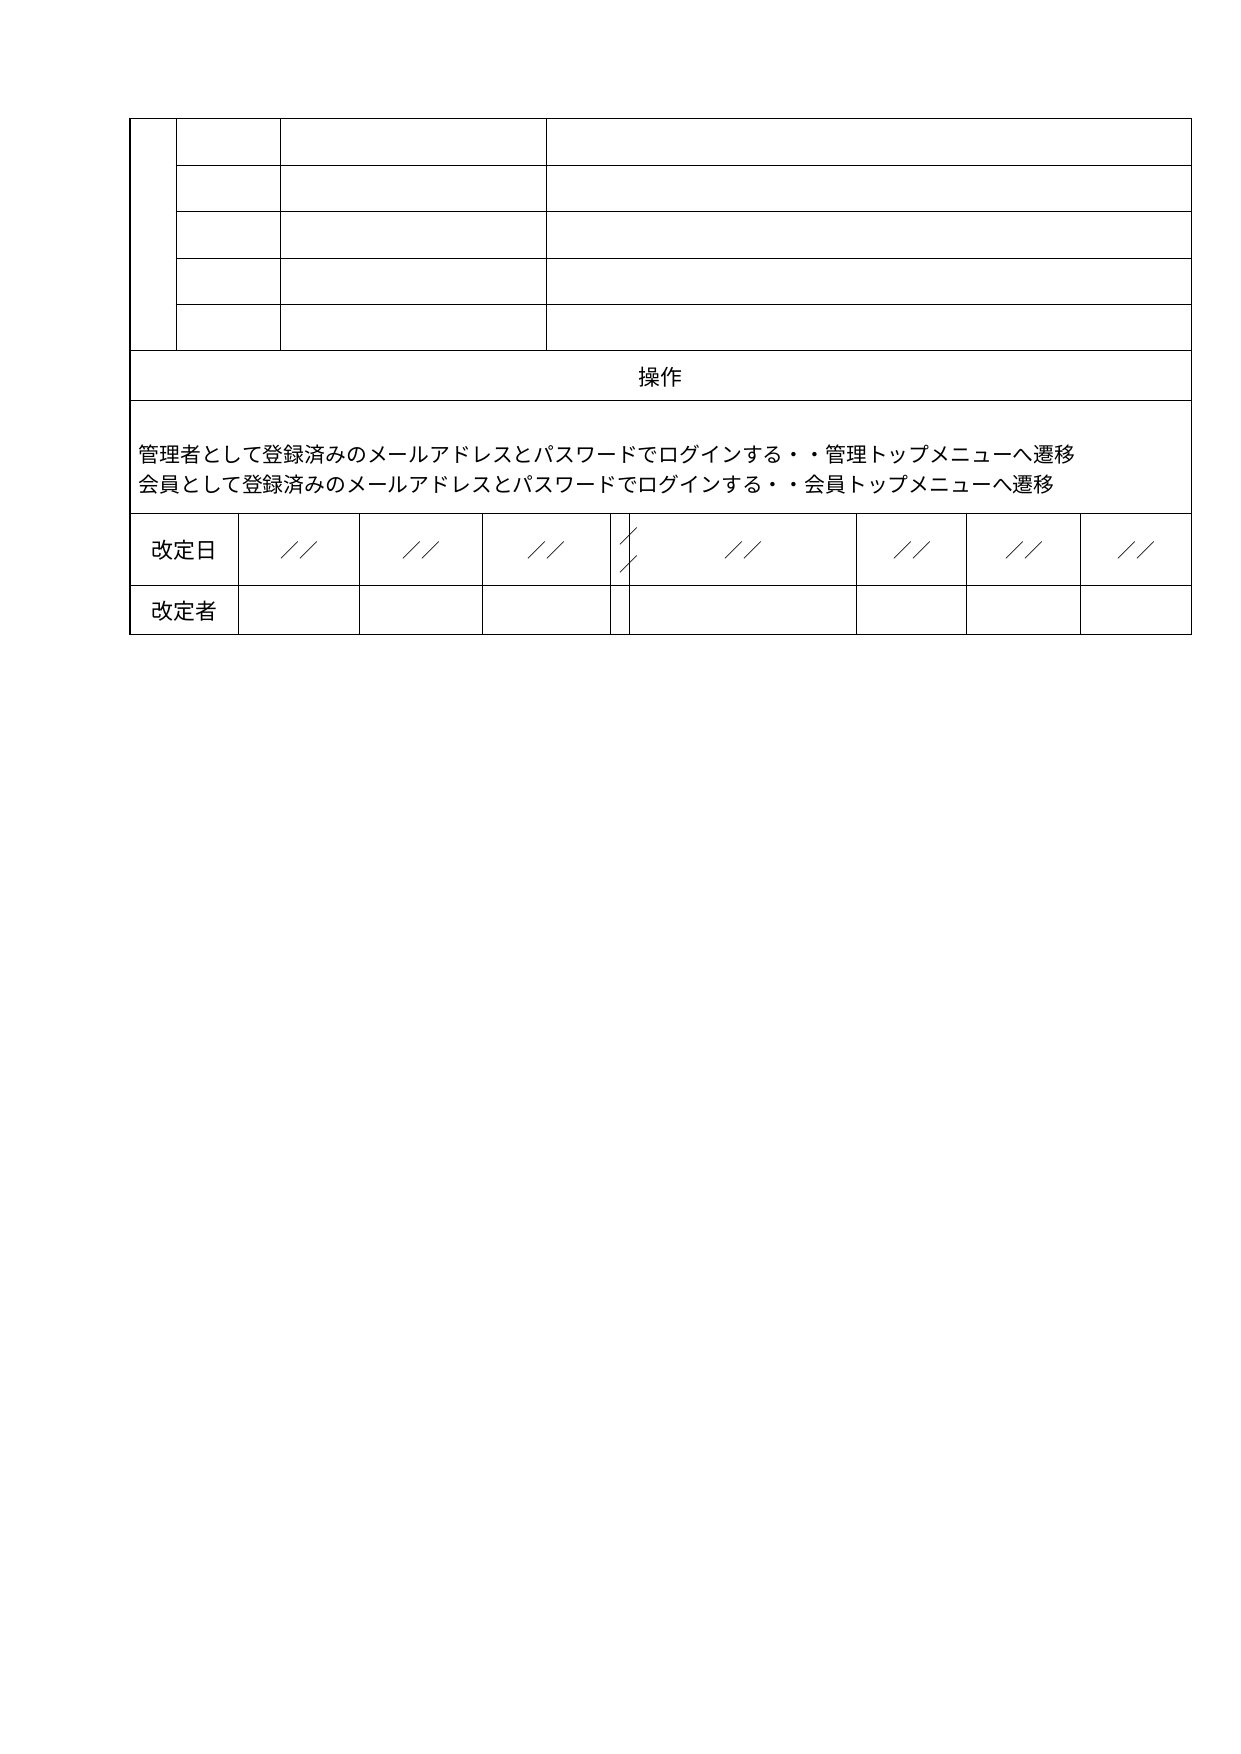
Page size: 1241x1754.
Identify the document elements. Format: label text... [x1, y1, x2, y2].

table_cell [177, 259, 280, 304]
table_cell [177, 305, 280, 350]
table_cell ／／ [857, 514, 966, 585]
table_cell [177, 119, 280, 164]
table_cell [630, 586, 856, 634]
table_cell 改定者 [131, 586, 238, 634]
table_cell ／／ [360, 514, 482, 585]
table_cell [547, 166, 1191, 211]
table_cell ／／ [239, 514, 359, 585]
table_cell [281, 119, 546, 164]
table_cell [483, 586, 610, 634]
table_cell ／／ [611, 514, 629, 585]
table_cell 管理者として登録済みのメールアドレスとパスワードでログインする・・管理トップメニューへ遷移 会員として登録済みのメールアドレスとパスワードでログインする・・会員トップメニューへ遷移 [131, 401, 1191, 513]
table_cell ／／ [1081, 514, 1191, 585]
table_cell [281, 259, 546, 304]
table_cell [177, 166, 280, 211]
table_cell [239, 586, 359, 634]
table_cell [547, 119, 1191, 164]
table_cell [547, 305, 1191, 350]
table_cell 操作 [131, 351, 1191, 400]
table_cell [857, 586, 966, 634]
table_cell ／／ [630, 514, 856, 585]
table_cell 改定日 [131, 514, 238, 585]
table_cell [1081, 586, 1191, 634]
table_cell [547, 259, 1191, 304]
table_cell [281, 212, 546, 257]
table_cell [281, 305, 546, 350]
table_cell [177, 212, 280, 257]
table_cell ／／ [967, 514, 1080, 585]
table_cell [611, 586, 629, 634]
table_cell [967, 586, 1080, 634]
table_cell [281, 166, 546, 211]
table_cell [360, 586, 482, 634]
table_cell [547, 212, 1191, 257]
table_cell ／／ [483, 514, 610, 585]
